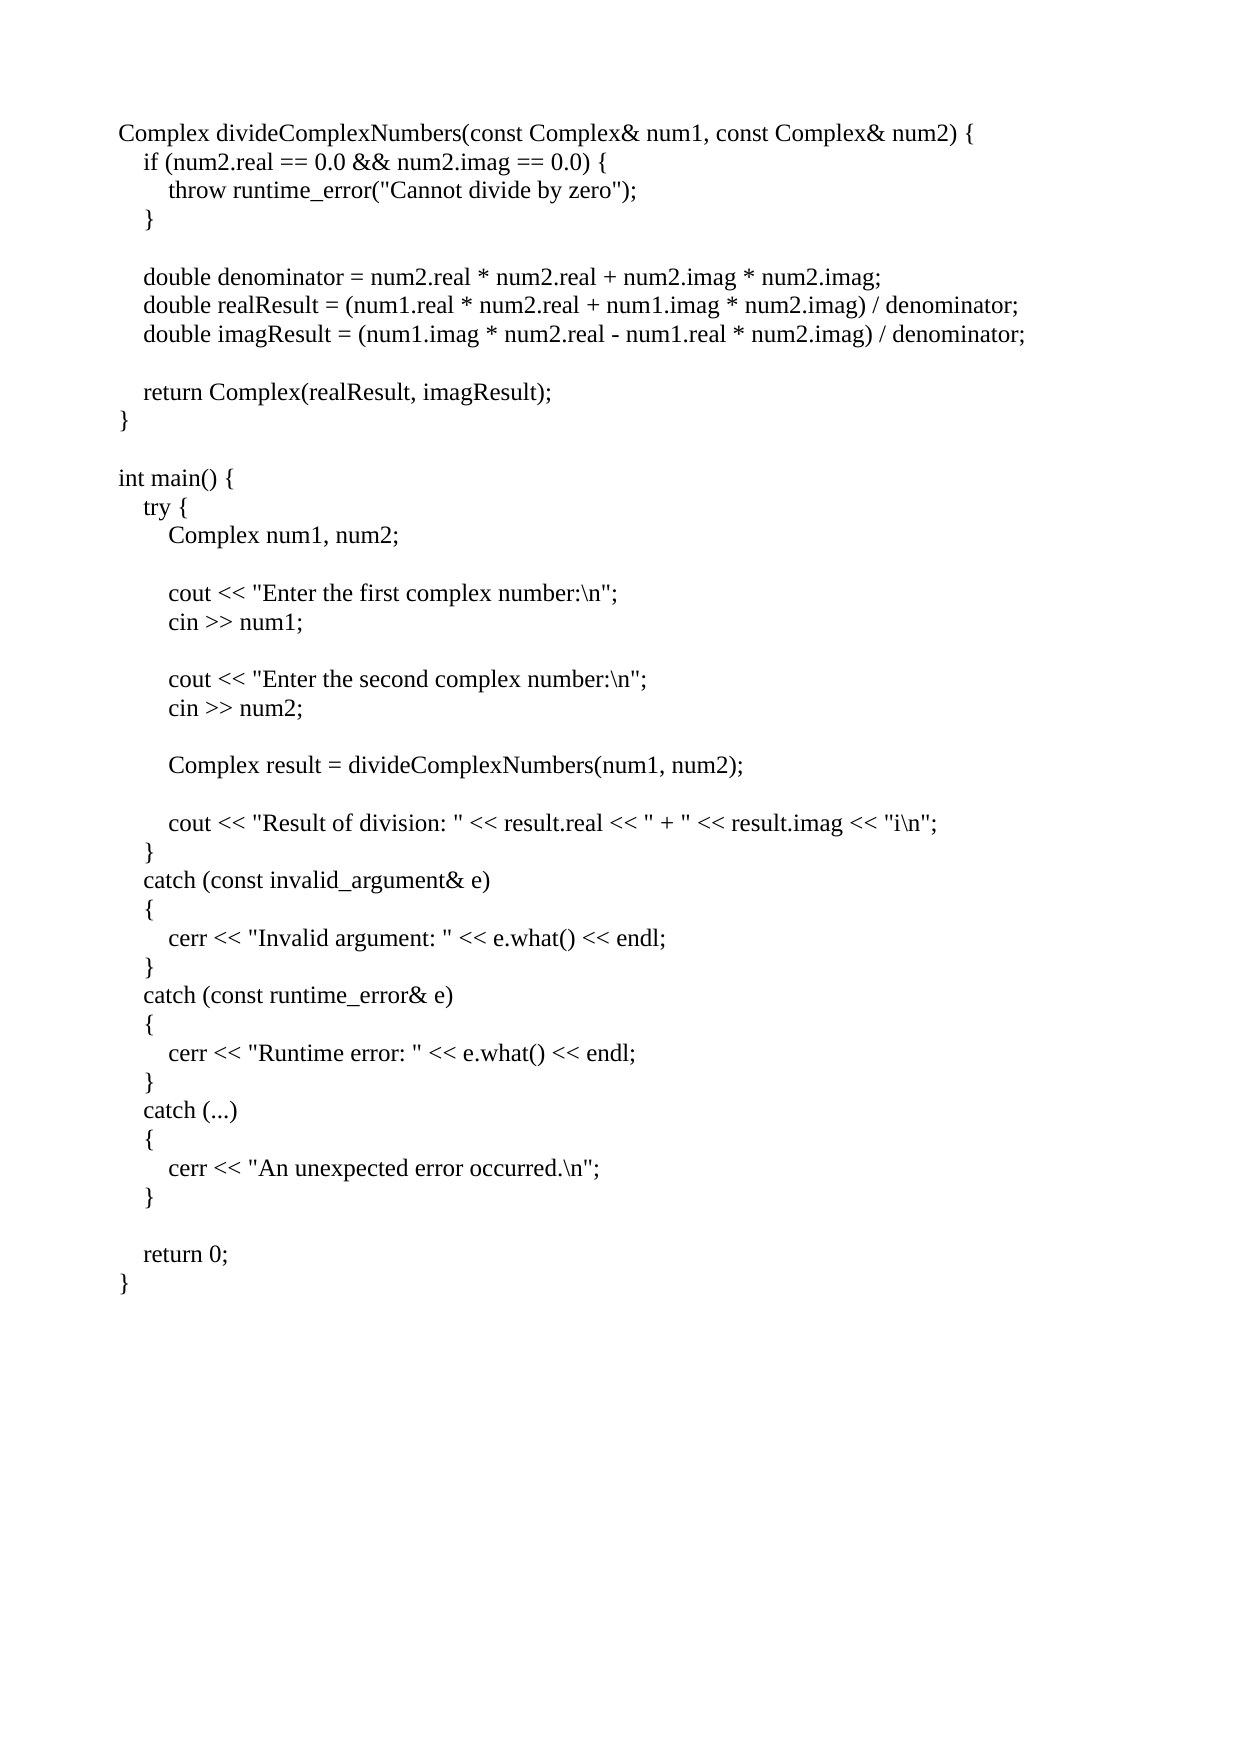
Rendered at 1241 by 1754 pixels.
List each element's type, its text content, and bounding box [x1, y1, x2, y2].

text return 0; [118, 1239, 1122, 1268]
text { [118, 894, 1122, 923]
text Complex num1, num2; [118, 521, 1122, 549]
text cerr << "An unexpected error occurred.\n"; [118, 1153, 1122, 1182]
text catch (const runtime_error& e) [118, 981, 1122, 1009]
text cout << "Enter the second complex number:\n"; [118, 664, 1122, 693]
text Complex divideComplexNumbers(const Complex& num1, const Complex& num2) { [118, 118, 1122, 147]
text return Complex(realResult, imagResult); [118, 377, 1122, 406]
text cerr << "Invalid argument: " << e.what() << endl; [118, 923, 1122, 952]
text { [118, 1009, 1122, 1038]
text throw runtime_error("Cannot divide by zero"); [118, 176, 1122, 204]
text Complex result = divideComplexNumbers(num1, num2); [118, 751, 1122, 779]
text } [118, 1067, 1122, 1096]
text try { [118, 492, 1122, 521]
text cin >> num1; [118, 607, 1122, 636]
text } [118, 837, 1122, 866]
text if (num2.real == 0.0 && num2.imag == 0.0) { [118, 147, 1122, 176]
text } [118, 406, 1122, 434]
text } [118, 952, 1122, 981]
text { [118, 1124, 1122, 1153]
text catch (const invalid_argument& e) [118, 866, 1122, 894]
text double imagResult = (num1.imag * num2.real - num1.real * num2.imag) / denominator; [118, 319, 1122, 348]
text double denominator = num2.real * num2.real + num2.imag * num2.imag; [118, 262, 1122, 291]
text cerr << "Runtime error: " << e.what() << endl; [118, 1038, 1122, 1067]
text cout << "Result of division: " << result.real << " + " << result.imag << "i\n"; [118, 808, 1122, 837]
text cout << "Enter the first complex number:\n"; [118, 578, 1122, 607]
text double realResult = (num1.real * num2.real + num1.imag * num2.imag) / denominator; [118, 291, 1122, 319]
text cin >> num2; [118, 693, 1122, 722]
text } [118, 1182, 1122, 1211]
text } [118, 204, 1122, 233]
text catch (...) [118, 1096, 1122, 1124]
text } [118, 1268, 1122, 1297]
text int main() { [118, 463, 1122, 492]
